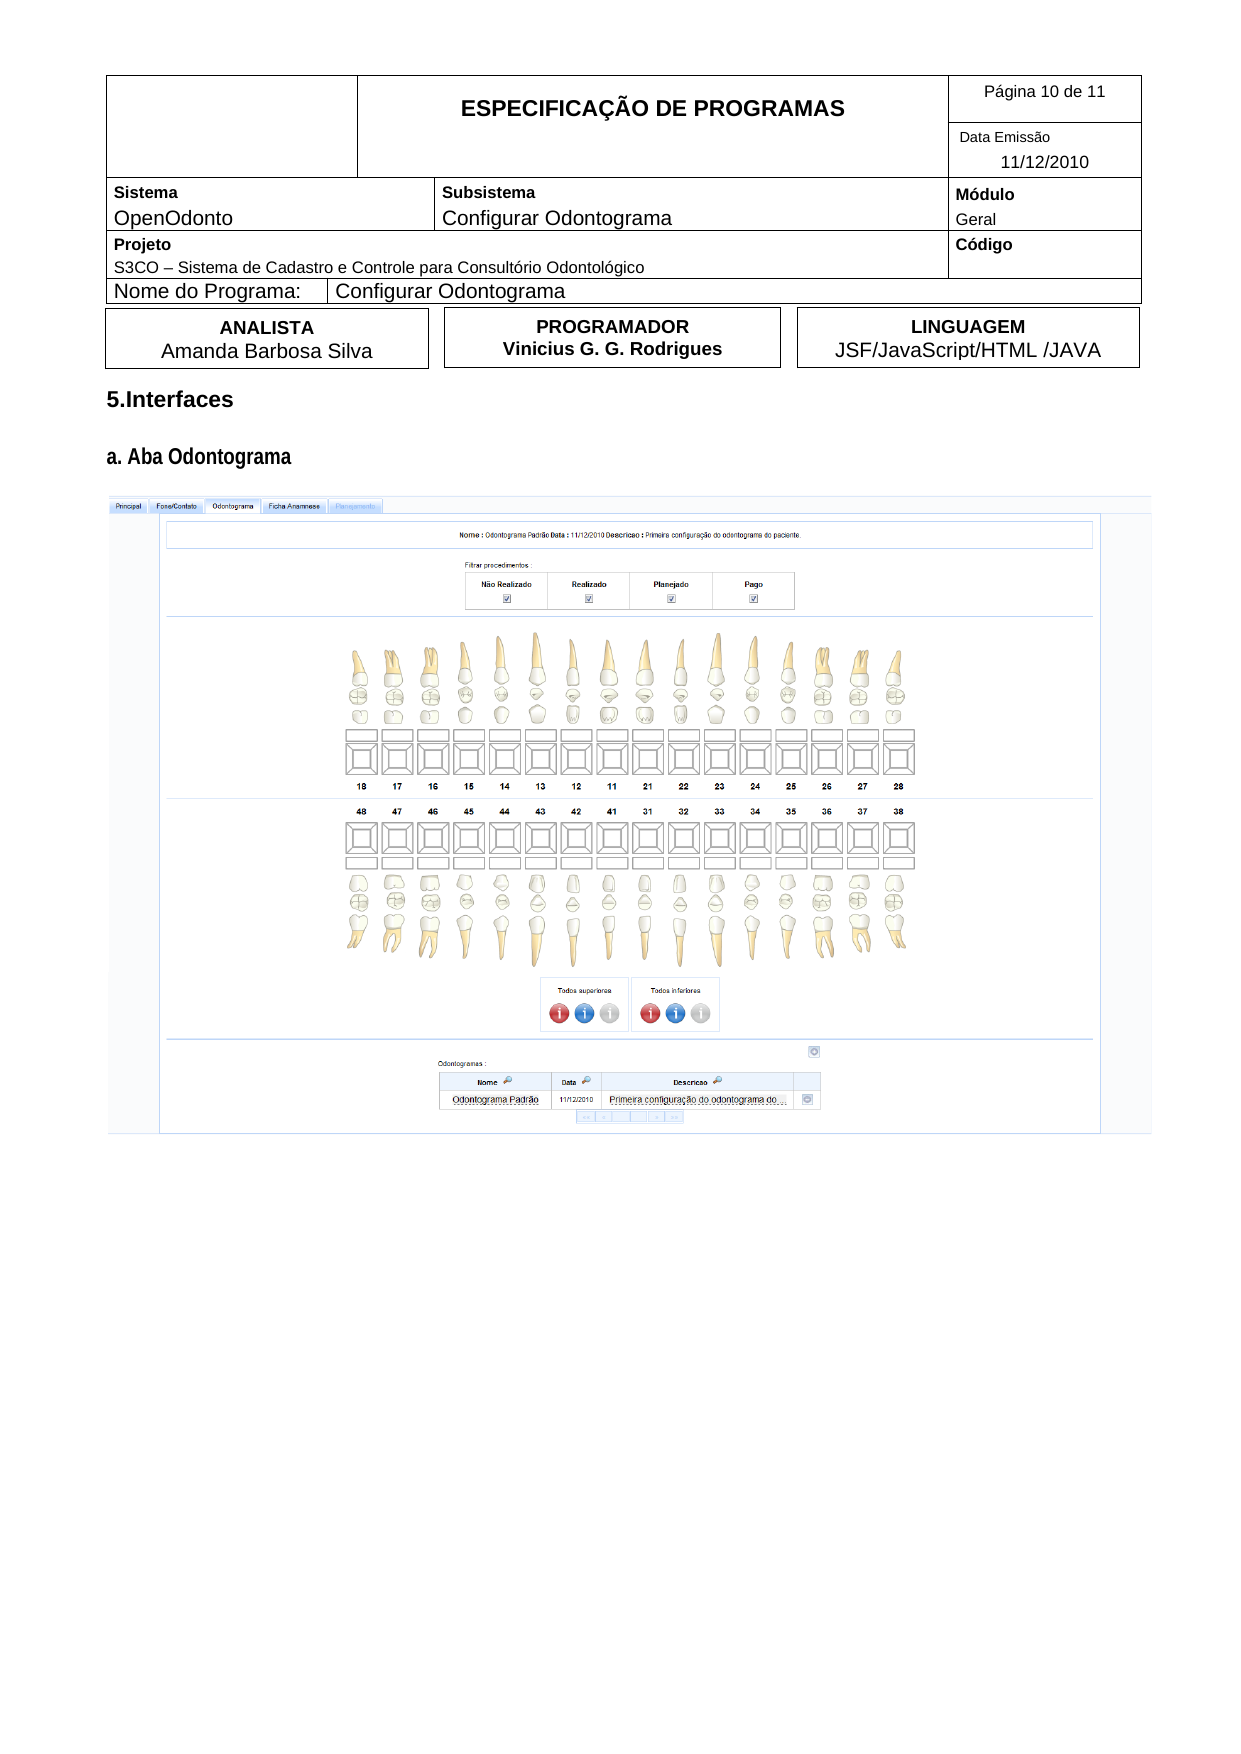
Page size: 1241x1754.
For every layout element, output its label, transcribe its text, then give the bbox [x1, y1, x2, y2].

picture [106, 495, 1152, 1135]
subtitle Interfaces [106, 386, 1151, 413]
subtitle Aba Odontograma [106, 443, 1151, 469]
